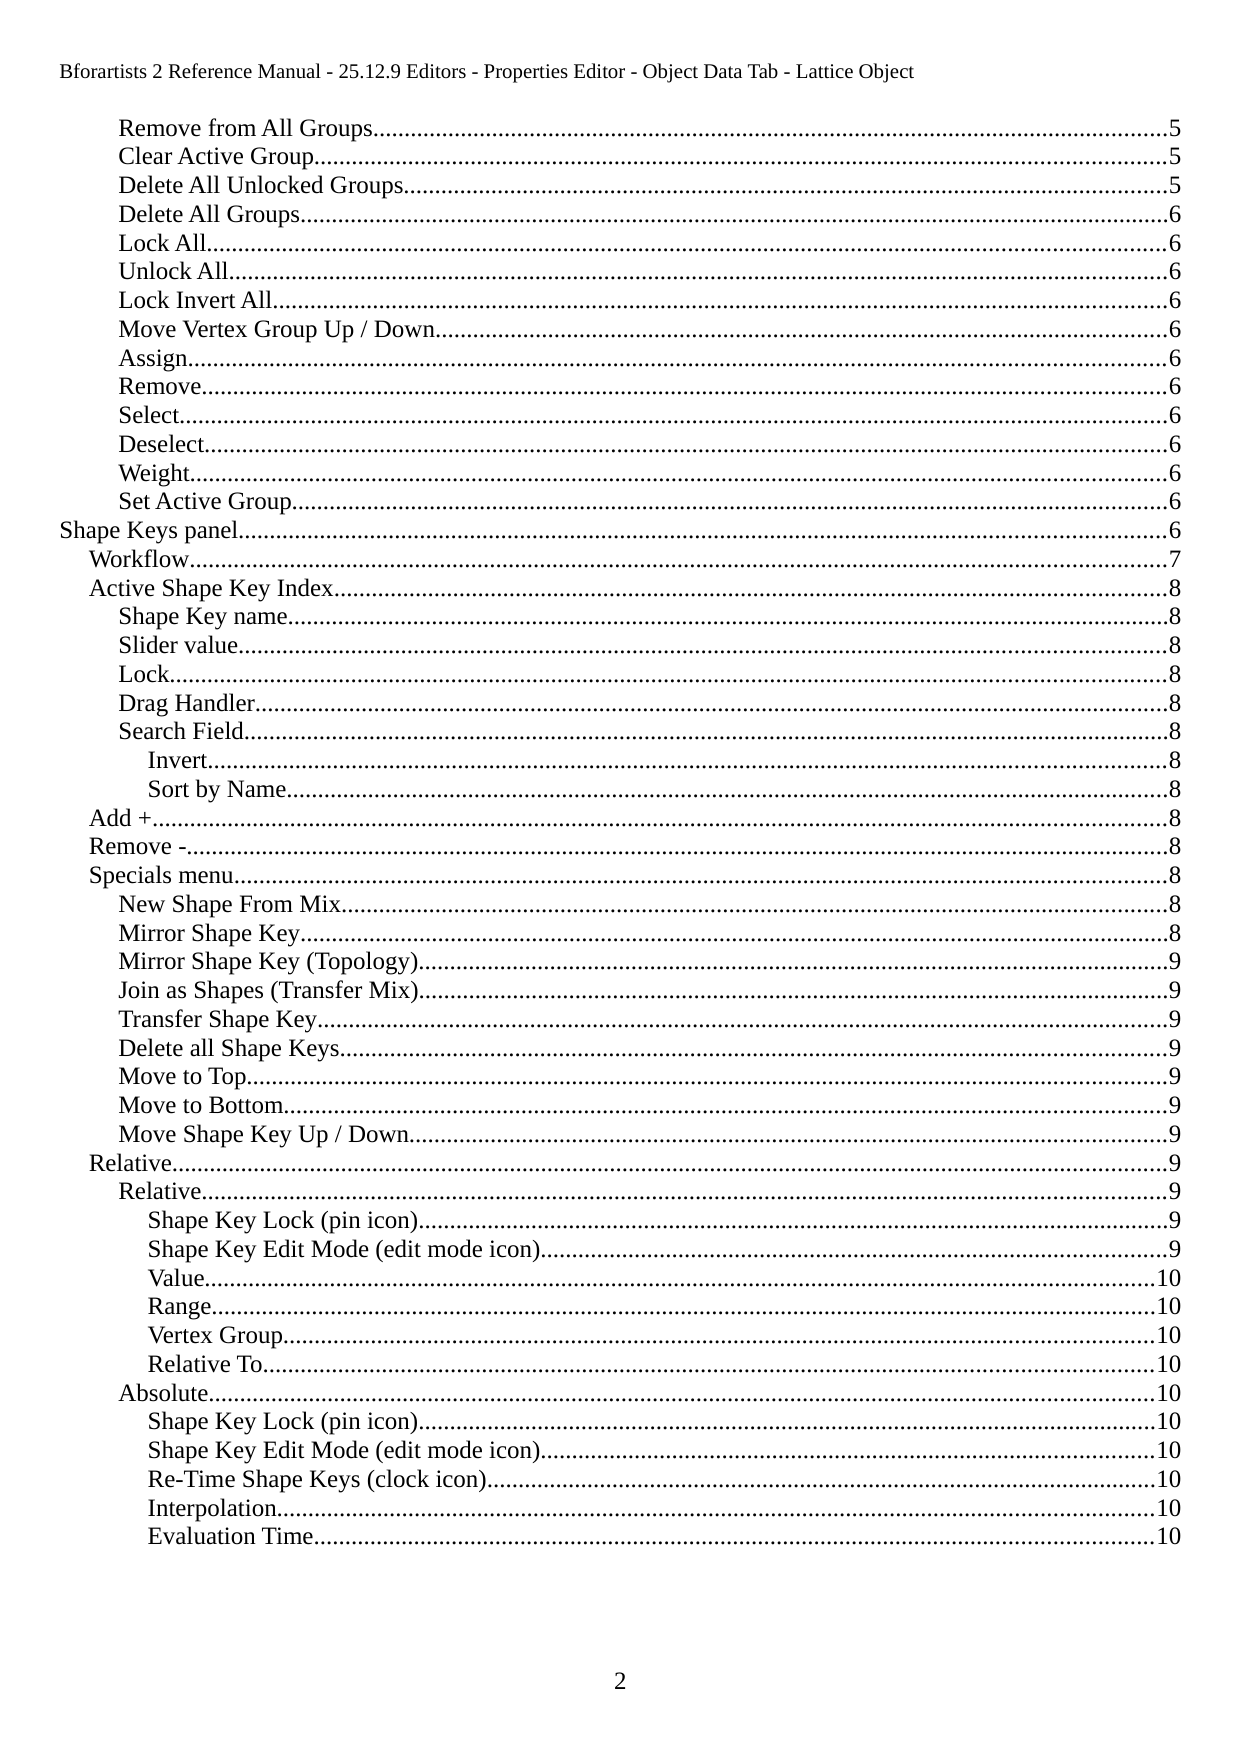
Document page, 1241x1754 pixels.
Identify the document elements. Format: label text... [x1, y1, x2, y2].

text Relative 9 [88, 1148, 1181, 1176]
text Delete all Shape Keys 9 [118, 1033, 1181, 1061]
text Mirror Shape Key (Topology) 9 [118, 946, 1181, 975]
text Shape Key Lock (pin icon) 10 [147, 1406, 1181, 1435]
text Unlock All 6 [118, 256, 1181, 285]
text Vertex Group 10 [147, 1320, 1181, 1349]
text Move Shape Key Up / Down 9 [118, 1119, 1181, 1148]
text Move Vertex Group Up / Down 6 [118, 314, 1181, 343]
text Lock Invert All 6 [118, 285, 1181, 314]
text Mirror Shape Key 8 [118, 918, 1181, 946]
text Range 10 [147, 1291, 1181, 1320]
text Relative To 10 [147, 1349, 1181, 1378]
text Add + 8 [88, 803, 1181, 831]
text Re-Time Shape Keys (clock icon) 10 [147, 1464, 1181, 1493]
text Remove 6 [118, 371, 1181, 400]
text Select 6 [118, 400, 1181, 429]
text New Shape From Mix 8 [118, 889, 1181, 918]
text Value 10 [147, 1263, 1181, 1291]
text Move to Bottom 9 [118, 1090, 1181, 1119]
text Assign 6 [118, 343, 1181, 371]
text Invert 8 [147, 745, 1181, 774]
text Evaluation Time 10 [147, 1521, 1181, 1550]
text Shape Key Lock (pin icon) 9 [147, 1205, 1181, 1234]
text Shape Key name 8 [118, 601, 1181, 630]
text Shape Key Edit Mode (edit mode icon) 10 [147, 1435, 1181, 1464]
text Interpolation 10 [147, 1493, 1181, 1521]
text Set Active Group 6 [118, 486, 1181, 515]
text Workflow 7 [88, 544, 1181, 573]
text Join as Shapes (Transfer Mix) 9 [118, 975, 1181, 1004]
text Remove from All Groups 5 [118, 113, 1181, 141]
text Shape Key Edit Mode (edit mode icon) 9 [147, 1234, 1181, 1263]
text Deselect 6 [118, 429, 1181, 458]
text Absolute 10 [118, 1378, 1181, 1406]
text Lock 8 [118, 659, 1181, 688]
text Remove - 8 [88, 831, 1181, 860]
text Active Shape Key Index 8 [88, 573, 1181, 601]
text Transfer Shape Key 9 [118, 1004, 1181, 1033]
text Drag Handler 8 [118, 688, 1181, 716]
text Delete All Groups 6 [118, 199, 1181, 228]
text Sort by Name 8 [147, 774, 1181, 803]
text Move to Top 9 [118, 1061, 1181, 1090]
text Relative 9 [118, 1176, 1181, 1205]
text Slider value 8 [118, 630, 1181, 659]
text Lock All 6 [118, 228, 1181, 256]
text Specials menu 8 [88, 860, 1181, 889]
text Delete All Unlocked Groups 5 [118, 170, 1181, 199]
text Search Field 8 [118, 716, 1181, 745]
text Weight 6 [118, 458, 1181, 486]
text Shape Keys panel 6 [59, 515, 1181, 544]
text Clear Active Group 5 [118, 141, 1181, 170]
